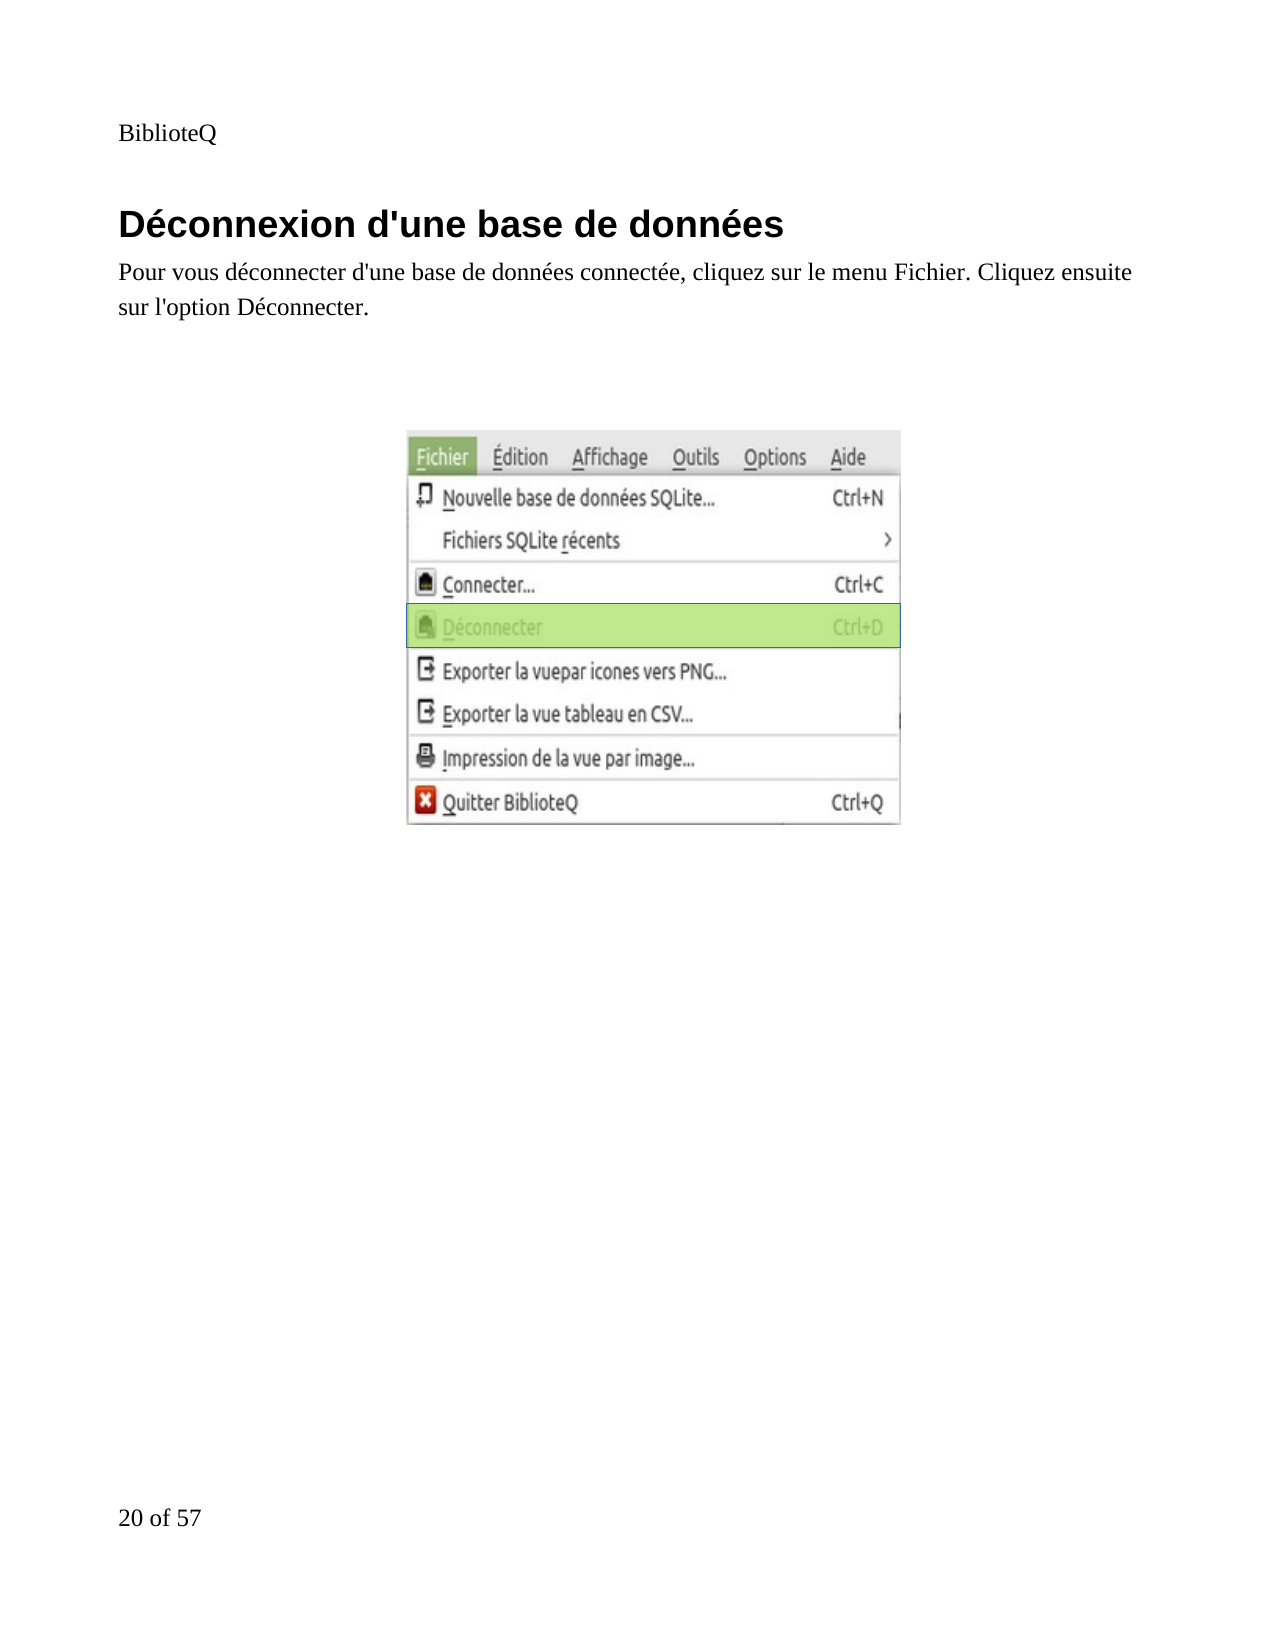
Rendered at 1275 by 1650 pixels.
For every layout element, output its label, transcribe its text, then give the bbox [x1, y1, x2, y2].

picture [406, 430, 901, 603]
subtitle Déconnexion d'une base de données [118, 201, 1157, 245]
text Pour vous déconnecter d'une base de données connectée, cliquez sur le menu Fichier. Cliquez ensuite sur l'option Déconnecter. [118, 257, 1157, 321]
picture [406, 648, 901, 825]
